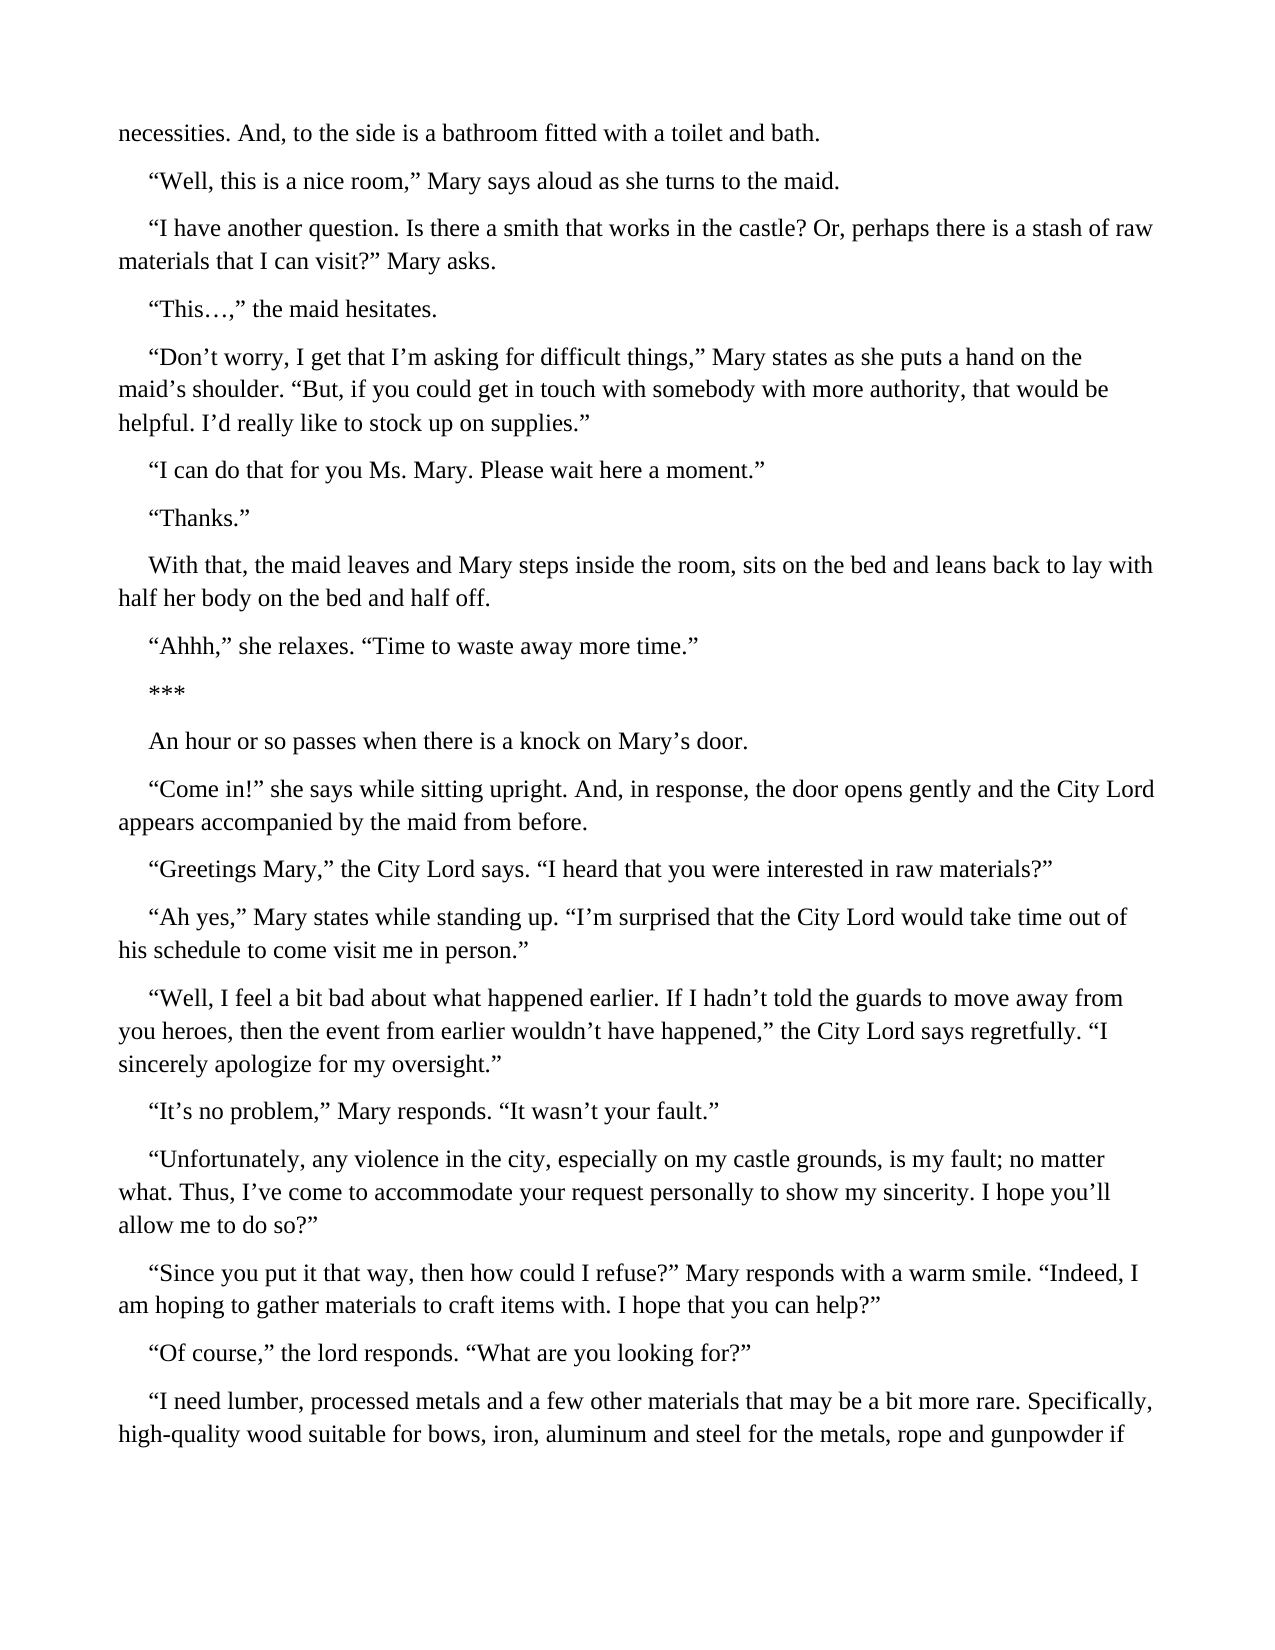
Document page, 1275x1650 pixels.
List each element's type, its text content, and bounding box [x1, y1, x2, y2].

text “I need lumber, processed metals and a few other materials that may be a bit more rare. Specifically, high-quality wood suitable for bows, iron, aluminum and steel for the metals, rope and gunpowder if [118, 1386, 1157, 1448]
text *** [118, 679, 1157, 707]
text “It’s no problem,” Mary responds. “It wasn’t your fault.” [118, 1096, 1157, 1125]
text “Greetings Mary,” the City Lord says. “I heard that you were interested in raw materials?” [118, 854, 1157, 883]
text “Well, this is a nice room,” Mary says aloud as she turns to the maid. [118, 166, 1157, 194]
text “Thanks.” [118, 503, 1157, 532]
text An hour or so passes when there is a knock on Mary’s door. [118, 726, 1157, 755]
text “Ah yes,” Mary states while standing up. “I’m surprised that the City Lord would take time out of his schedule to come visit me in person.” [118, 902, 1157, 964]
text “I can do that for you Ms. Mary. Please wait here a moment.” [118, 455, 1157, 484]
text “Since you put it that way, then how could I refuse?” Mary responds with a warm smile. “Indeed, I am hoping to gather materials to craft items with. I hope that you can help?” [118, 1258, 1157, 1319]
text necessities. And, to the side is a bathroom fitted with a toilet and bath. [118, 118, 1157, 147]
text “This…,” the maid hesitates. [118, 294, 1157, 323]
text “Well, I feel a bit bad about what happened earlier. If I hadn’t told the guards to move away from you heroes, then the event from earlier wouldn’t have happened,” the City Lord says regretfully. “I sincerely apologize for my oversight.” [118, 983, 1157, 1077]
text “Unfortunately, any violence in the city, especially on my castle grounds, is my fault; no matter what. Thus, I’ve come to accommodate your request personally to show my sincerity. I hope you’ll allow me to do so?” [118, 1144, 1157, 1239]
text “Come in!” she says while sitting upright. And, in response, the door opens gently and the City Lord appears accompanied by the maid from before. [118, 774, 1157, 836]
text “Don’t worry, I get that I’m asking for difficult things,” Mary states as she puts a hand on the maid’s shoulder. “But, if you could get in touch with somebody with more authority, that would be helpful. I’d really like to stock up on supplies.” [118, 342, 1157, 436]
text “I have another question. Is there a smith that works in the castle? Or, perhaps there is a stash of raw materials that I can visit?” Mary asks. [118, 213, 1157, 275]
text With that, the maid leaves and Mary steps inside the room, sits on the bed and leans back to lay with half her body on the bed and half off. [118, 550, 1157, 612]
text “Of course,” the lord responds. “What are you looking for?” [118, 1338, 1157, 1367]
text “Ahhh,” she relaxes. “Time to waste away more time.” [118, 631, 1157, 660]
